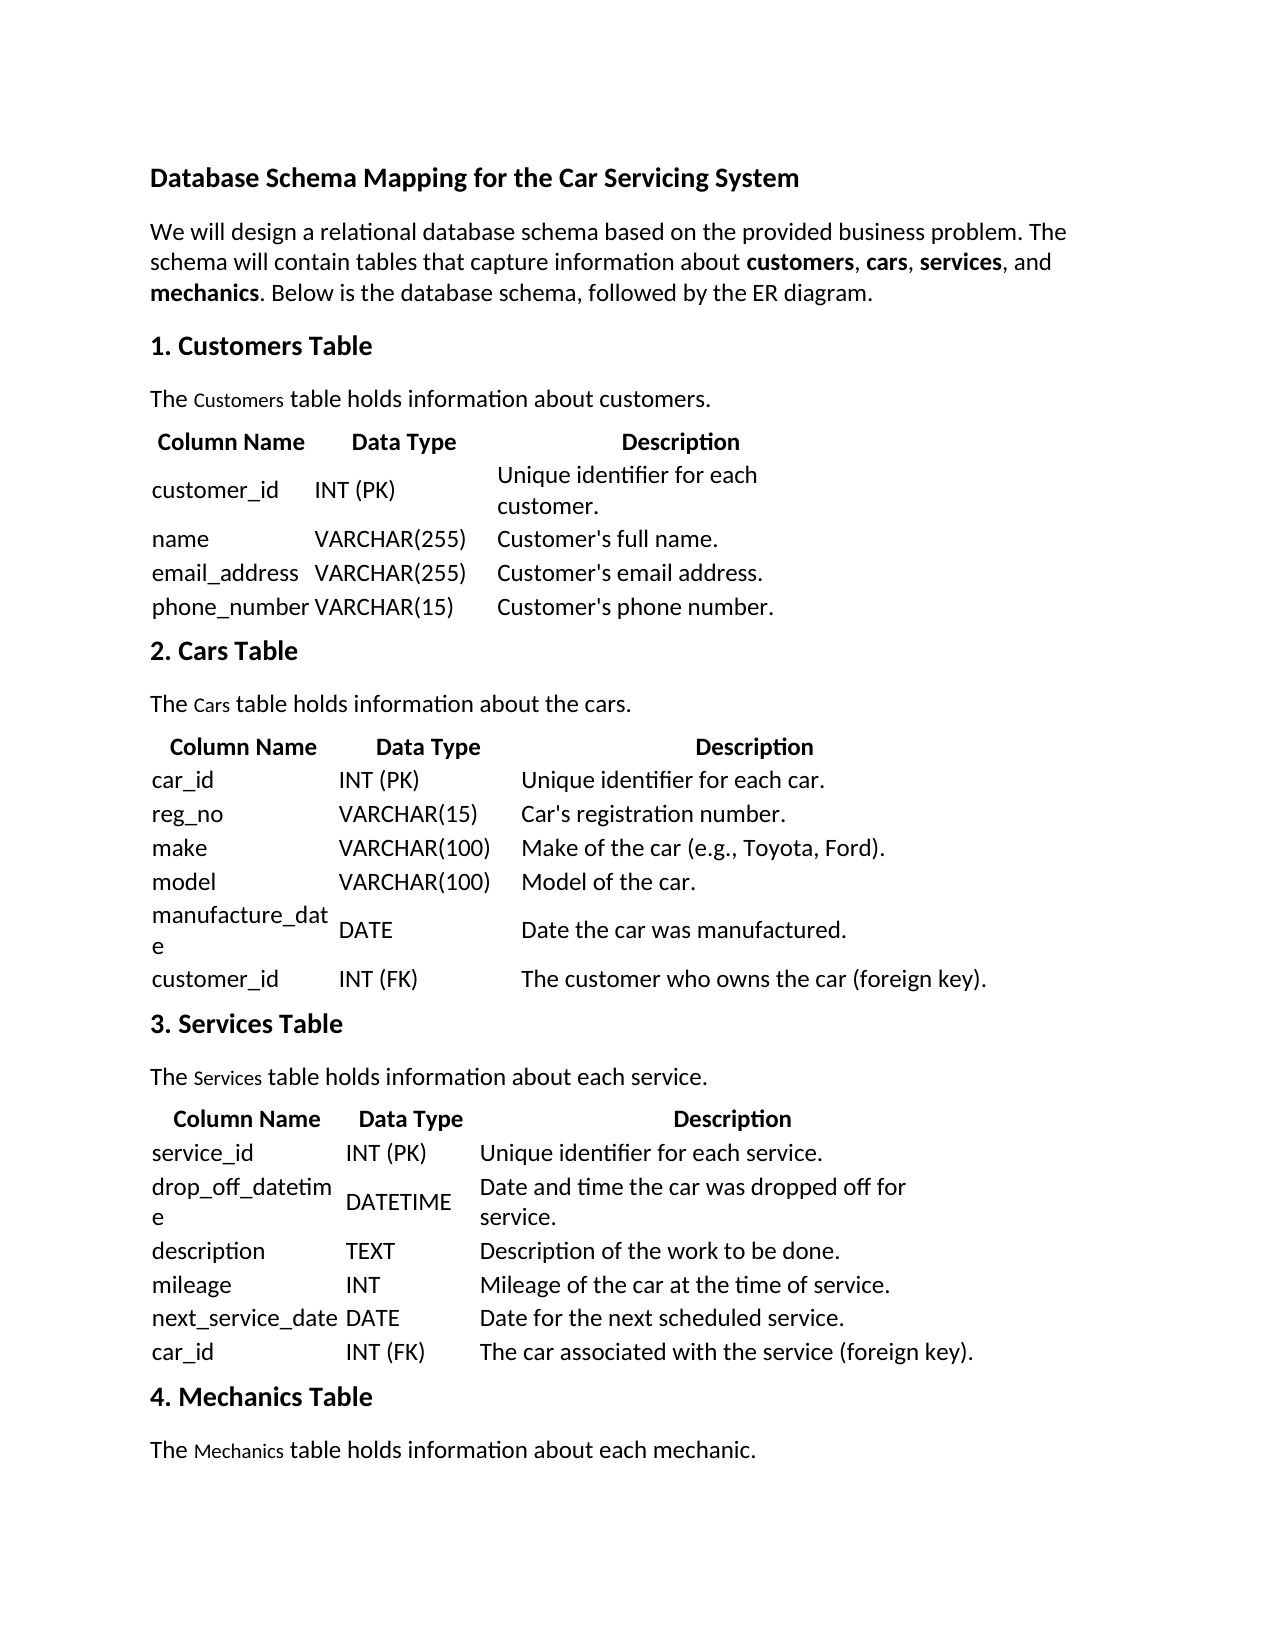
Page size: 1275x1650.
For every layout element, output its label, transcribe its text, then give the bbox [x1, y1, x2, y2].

table_cell DATE [344, 1301, 478, 1334]
table_cell reg_no [150, 797, 337, 830]
table_cell Date and time the car was dropped off for service. [478, 1169, 987, 1233]
table_cell Customer's email address. [495, 556, 866, 589]
table_cell Customer's full name. [495, 522, 866, 556]
table_cell make [150, 830, 337, 864]
table_header Column Name [150, 1102, 344, 1136]
text The Cars table holds information about the cars. [150, 688, 1125, 719]
table_cell Unique identifier for each service. [478, 1136, 987, 1169]
table_cell Make of the car (e.g., Toyota, Ford). [520, 830, 990, 864]
table_cell INT (PK) [344, 1136, 478, 1169]
table_header Description [478, 1102, 987, 1136]
text 3. Services Table [150, 1006, 1125, 1040]
table_cell drop_off_datetime [150, 1169, 344, 1233]
table_cell description [150, 1234, 344, 1267]
table_cell INT (FK) [337, 962, 520, 996]
table_cell The car associated with the service (foreign key). [478, 1335, 987, 1368]
table_cell VARCHAR(100) [337, 830, 520, 864]
table_cell INT (PK) [313, 458, 495, 522]
table_header Data Type [337, 730, 520, 763]
table_cell TEXT [344, 1234, 478, 1267]
table_cell next_service_date [150, 1301, 344, 1334]
table_cell model [150, 864, 337, 898]
text 2. Cars Table [150, 633, 1125, 668]
table_cell customer_id [150, 458, 313, 522]
text The Mechanics table holds information about each mechanic. [150, 1434, 1125, 1464]
text We will design a relational database schema based on the provided business problem. The schema will contain tables that capture information about customers, cars, services, and mechanics. Below is the database schema, followed by the ER diagram. [150, 216, 1125, 307]
table_cell INT (FK) [344, 1335, 478, 1368]
table_cell DATE [337, 898, 520, 962]
table_cell manufacture_date [150, 898, 337, 962]
text Database Schema Mapping for the Car Servicing System [150, 160, 1125, 195]
table_cell Date the car was manufactured. [520, 898, 990, 962]
table_header Column Name [150, 730, 337, 763]
table_cell name [150, 522, 313, 556]
table_cell Car's registration number. [520, 797, 990, 830]
table_cell Mileage of the car at the time of service. [478, 1267, 987, 1301]
table_cell phone_number [150, 589, 313, 623]
table_cell INT (PK) [337, 763, 520, 797]
table_header Data Type [344, 1102, 478, 1136]
table_header Description [495, 424, 866, 458]
table_header Column Name [150, 424, 313, 458]
table_cell INT [344, 1267, 478, 1301]
table_cell VARCHAR(255) [313, 522, 495, 556]
table_cell car_id [150, 763, 337, 797]
table_cell customer_id [150, 962, 337, 996]
table_cell Date for the next scheduled service. [478, 1301, 987, 1334]
table_cell Customer's phone number. [495, 589, 866, 623]
table_cell VARCHAR(15) [313, 589, 495, 623]
table_cell email_address [150, 556, 313, 589]
table_cell The customer who owns the car (foreign key). [520, 962, 990, 996]
table_cell car_id [150, 1335, 344, 1368]
table_cell DATETIME [344, 1169, 478, 1233]
table_cell VARCHAR(100) [337, 864, 520, 898]
table_cell Model of the car. [520, 864, 990, 898]
table_header Data Type [313, 424, 495, 458]
text The Customers table holds information about customers. [150, 383, 1125, 414]
table_cell mileage [150, 1267, 344, 1301]
table_cell service_id [150, 1136, 344, 1169]
table_cell VARCHAR(255) [313, 556, 495, 589]
table_cell Unique identifier for each car. [520, 763, 990, 797]
table_cell Description of the work to be done. [478, 1234, 987, 1267]
text 1. Customers Table [150, 328, 1125, 362]
table_header Description [520, 730, 990, 763]
table_cell Unique identifier for each customer. [495, 458, 866, 522]
text The Services table holds information about each service. [150, 1061, 1125, 1092]
text 4. Mechanics Table [150, 1378, 1125, 1413]
table_cell VARCHAR(15) [337, 797, 520, 830]
